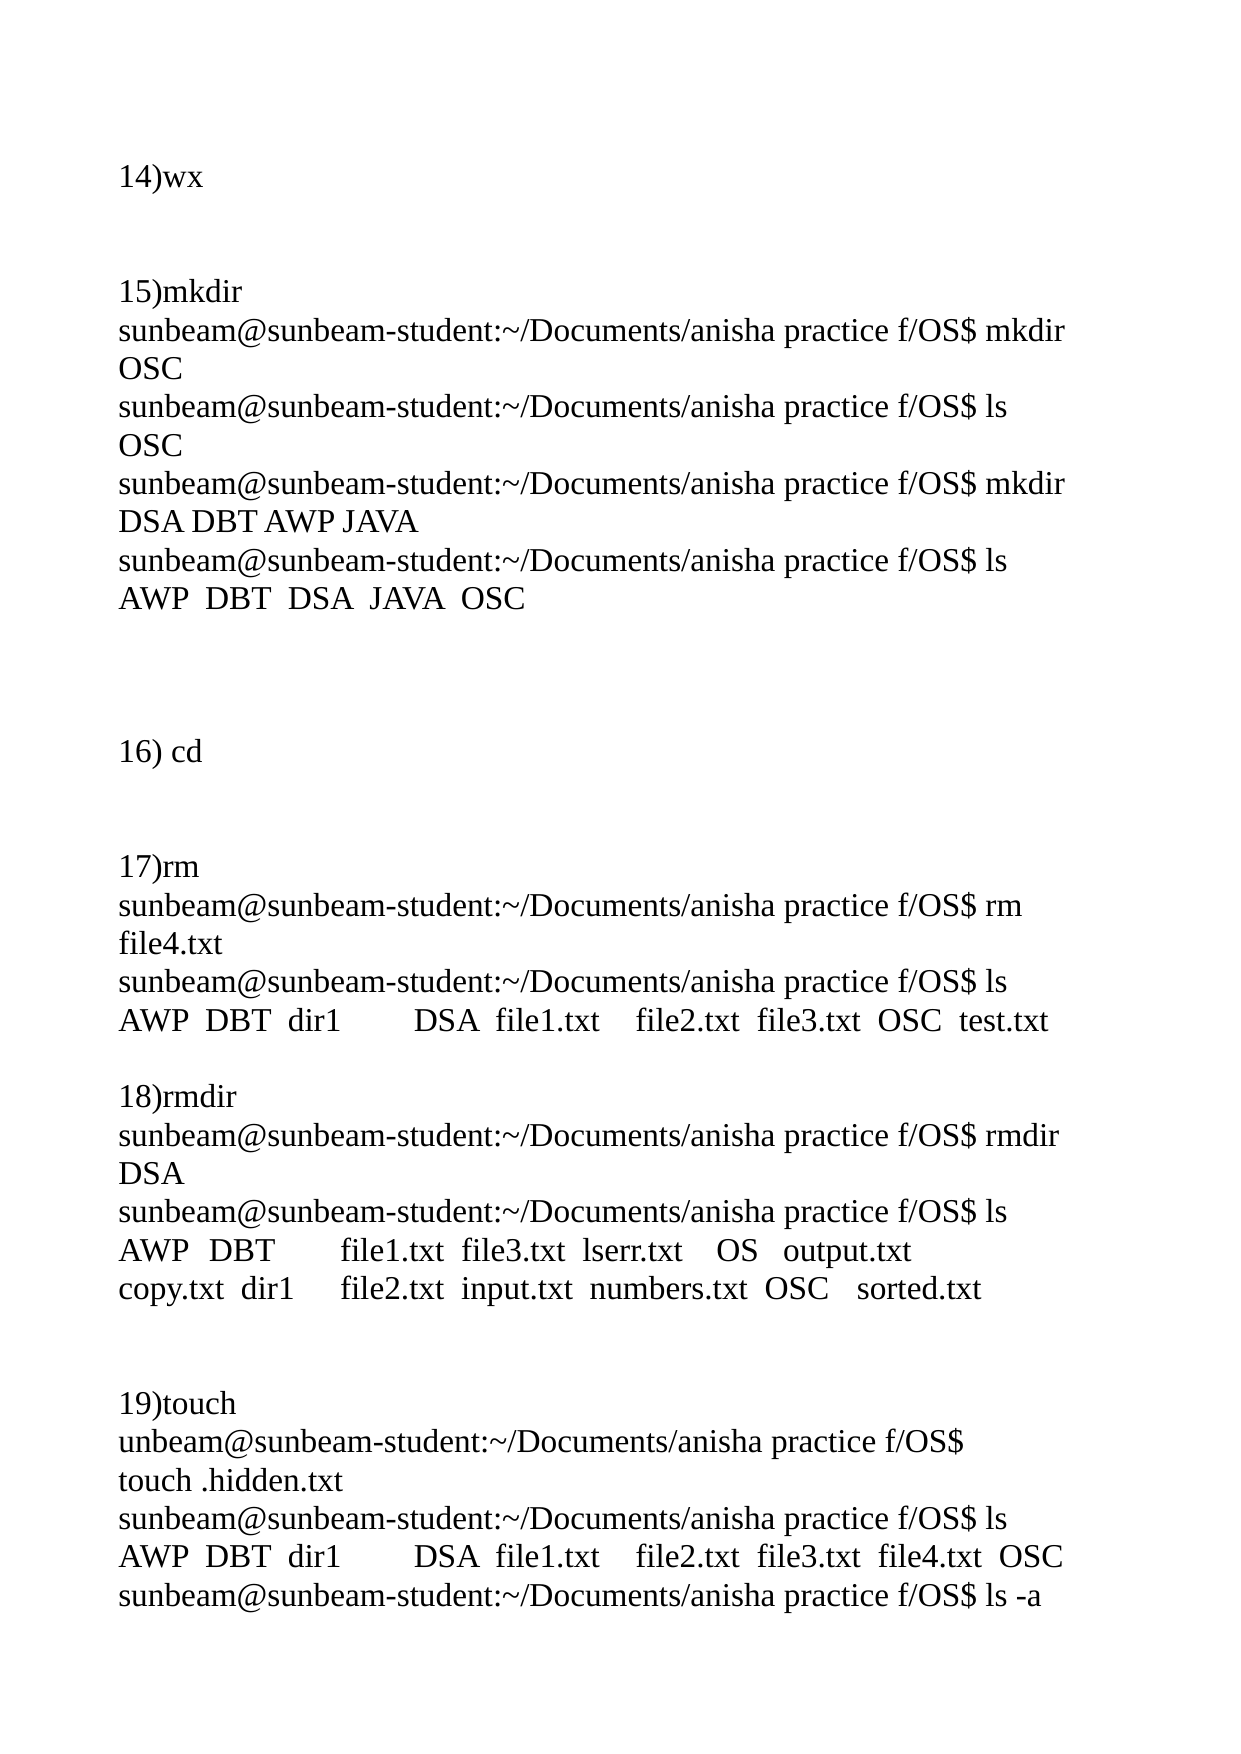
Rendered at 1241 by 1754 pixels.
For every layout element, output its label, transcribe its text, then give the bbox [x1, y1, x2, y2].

text AWP DBT dir1 DSA file1.txt file2.txt file3.txt file4.txt OSC [118, 1536, 1122, 1575]
text sunbeam@sunbeam-student:~/Documents/anisha practice f/OS$ ls [118, 961, 1122, 1000]
text sunbeam@sunbeam-student:~/Documents/anisha practice f/OS$ mkdir OSC [118, 310, 1122, 386]
text 17)rm [118, 846, 1122, 885]
text 18)rmdir [118, 1076, 1122, 1115]
text unbeam@sunbeam-student:~/Documents/anisha practice f/OS$ touch .hidden.txt [118, 1421, 1122, 1498]
text sunbeam@sunbeam-student:~/Documents/anisha practice f/OS$ rmdir DSA [118, 1115, 1122, 1191]
text 19)touch [118, 1383, 1122, 1421]
text AWP DBT DSA JAVA OSC [118, 578, 1122, 616]
text sunbeam@sunbeam-student:~/Documents/anisha practice f/OS$ mkdir DSA DBT AWP JAVA [118, 463, 1122, 540]
text copy.txt dir1 file2.txt input.txt numbers.txt OSC sorted.txt [118, 1268, 1122, 1306]
text AWP DBT file1.txt file3.txt lserr.txt OS output.txt [118, 1230, 1122, 1268]
text 15)mkdir [118, 271, 1122, 310]
text sunbeam@sunbeam-student:~/Documents/anisha practice f/OS$ ls [118, 540, 1122, 578]
text sunbeam@sunbeam-student:~/Documents/anisha practice f/OS$ rm file4.txt [118, 885, 1122, 961]
text 14)wx [118, 156, 1122, 195]
text sunbeam@sunbeam-student:~/Documents/anisha practice f/OS$ ls -a [118, 1575, 1122, 1613]
text sunbeam@sunbeam-student:~/Documents/anisha practice f/OS$ ls [118, 386, 1122, 425]
text 16) cd [118, 731, 1122, 770]
text sunbeam@sunbeam-student:~/Documents/anisha practice f/OS$ ls [118, 1498, 1122, 1536]
text AWP DBT dir1 DSA file1.txt file2.txt file3.txt OSC test.txt [118, 1000, 1122, 1038]
text OSC [118, 425, 1122, 463]
text sunbeam@sunbeam-student:~/Documents/anisha practice f/OS$ ls [118, 1191, 1122, 1230]
